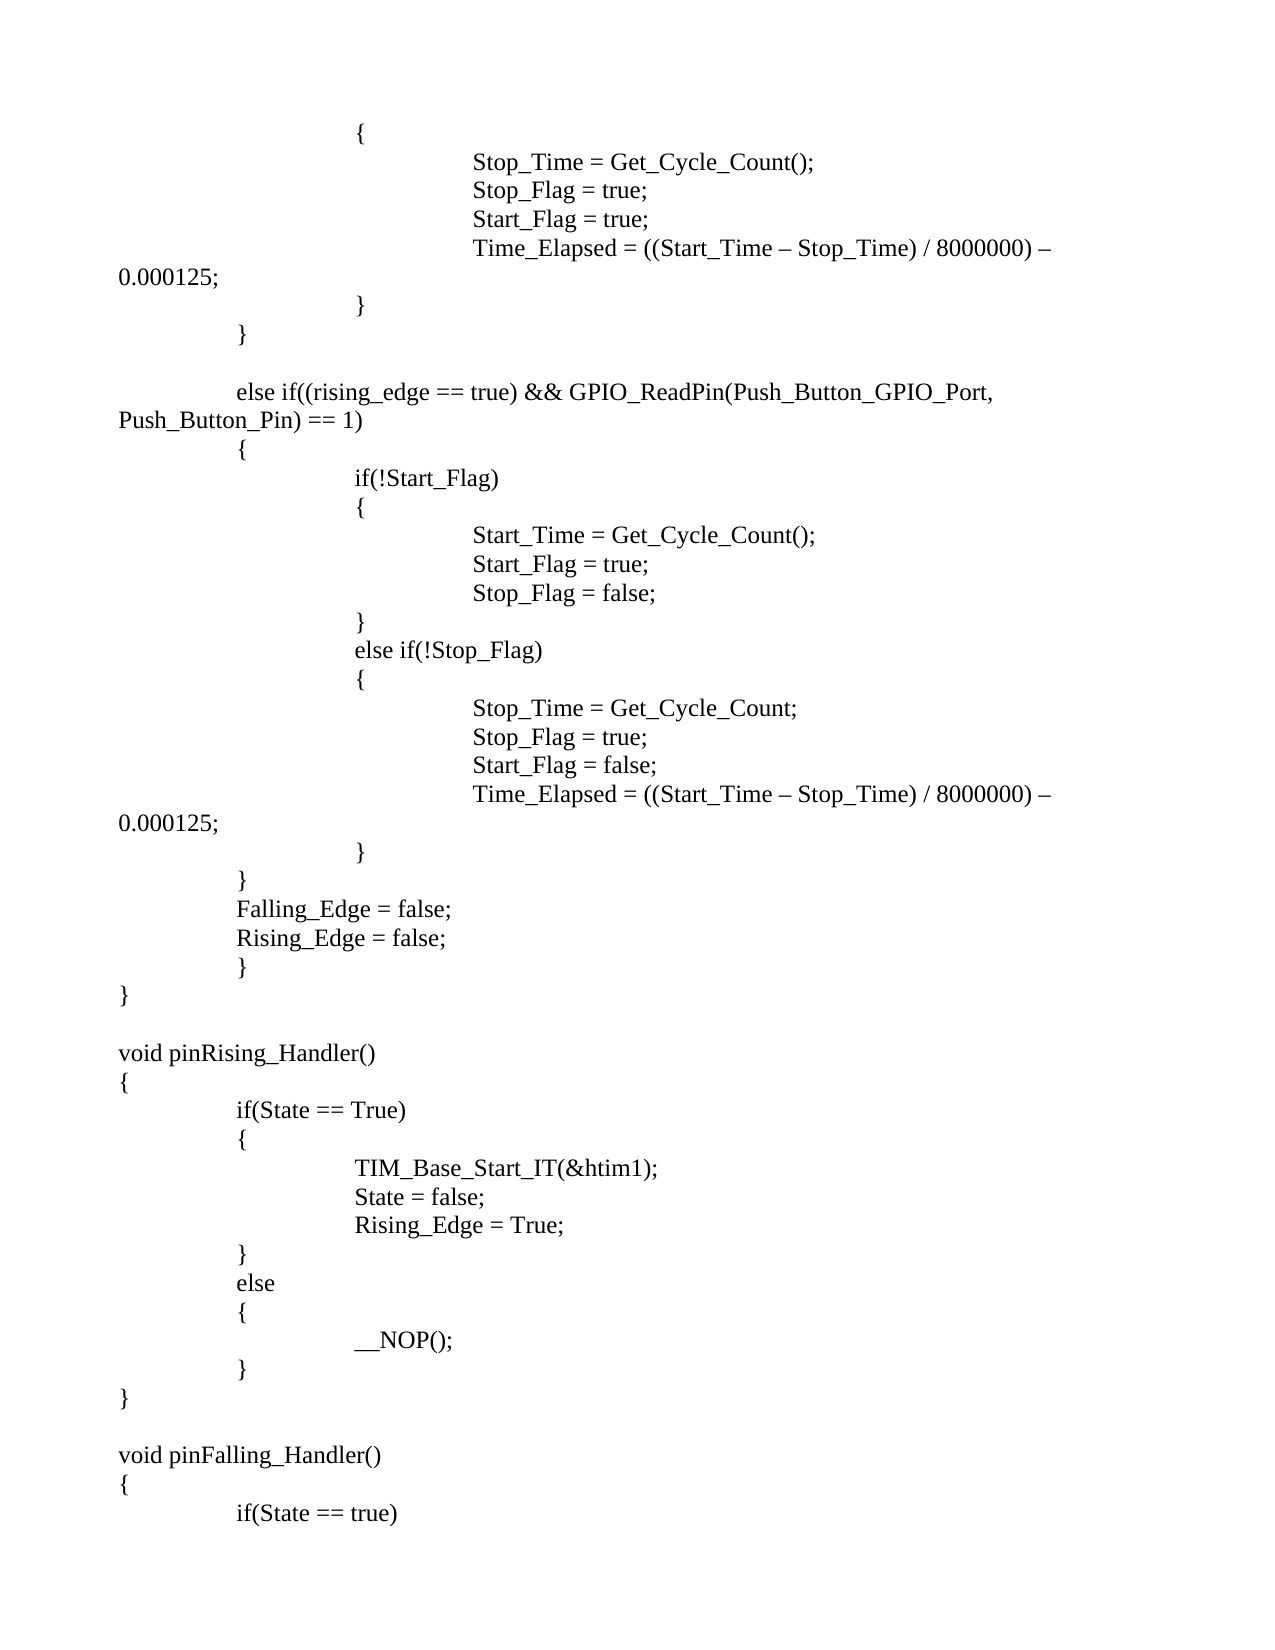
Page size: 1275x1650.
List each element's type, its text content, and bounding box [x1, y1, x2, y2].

text } [118, 1354, 1157, 1383]
text { [118, 664, 1157, 693]
text Rising_Edge = True; [118, 1211, 1157, 1239]
text Stop_Flag = true; [118, 722, 1157, 751]
text if(State == True) [118, 1096, 1157, 1124]
text else if((rising_edge == true) && GPIO_ReadPin(Push_Button_GPIO_Port, Push_Button_Pin) == 1) [118, 377, 1157, 434]
text { [118, 118, 1157, 147]
text Time_Elapsed = ((Start_Time – Stop_Time) / 8000000) – 0.000125; [118, 779, 1157, 837]
text Start_Flag = true; [118, 549, 1157, 578]
text Falling_Edge = false; [118, 894, 1157, 923]
text Stop_Flag = true; [118, 176, 1157, 204]
text Rising_Edge = false; [118, 923, 1157, 952]
text } [118, 981, 1157, 1009]
text Stop_Flag = false; [118, 578, 1157, 607]
text TIM_Base_Start_IT(&htim1); [118, 1153, 1157, 1182]
text else if(!Stop_Flag) [118, 636, 1157, 664]
text __NOP(); [118, 1326, 1157, 1354]
text { [118, 1297, 1157, 1326]
text } [118, 866, 1157, 894]
text } [118, 607, 1157, 636]
text Time_Elapsed = ((Start_Time – Stop_Time) / 8000000) – 0.000125; [118, 233, 1157, 291]
text if(!Start_Flag) [118, 463, 1157, 492]
text { [118, 1469, 1157, 1498]
text void pinRising_Handler() [118, 1038, 1157, 1067]
text else [118, 1268, 1157, 1297]
text } [118, 837, 1157, 866]
text { [118, 1124, 1157, 1153]
text Stop_Time = Get_Cycle_Count; [118, 693, 1157, 722]
text } [118, 1383, 1157, 1412]
text State = false; [118, 1182, 1157, 1211]
text if(State == true) [118, 1498, 1157, 1527]
text { [118, 492, 1157, 521]
text Stop_Time = Get_Cycle_Count(); [118, 147, 1157, 176]
text Start_Flag = false; [118, 751, 1157, 779]
text } [118, 291, 1157, 319]
text { [118, 434, 1157, 463]
text { [118, 1067, 1157, 1096]
text Start_Time = Get_Cycle_Count(); [118, 521, 1157, 549]
text void pinFalling_Handler() [118, 1441, 1157, 1469]
text } [118, 319, 1157, 348]
text } [118, 1239, 1157, 1268]
text Start_Flag = true; [118, 204, 1157, 233]
text } [118, 952, 1157, 981]
